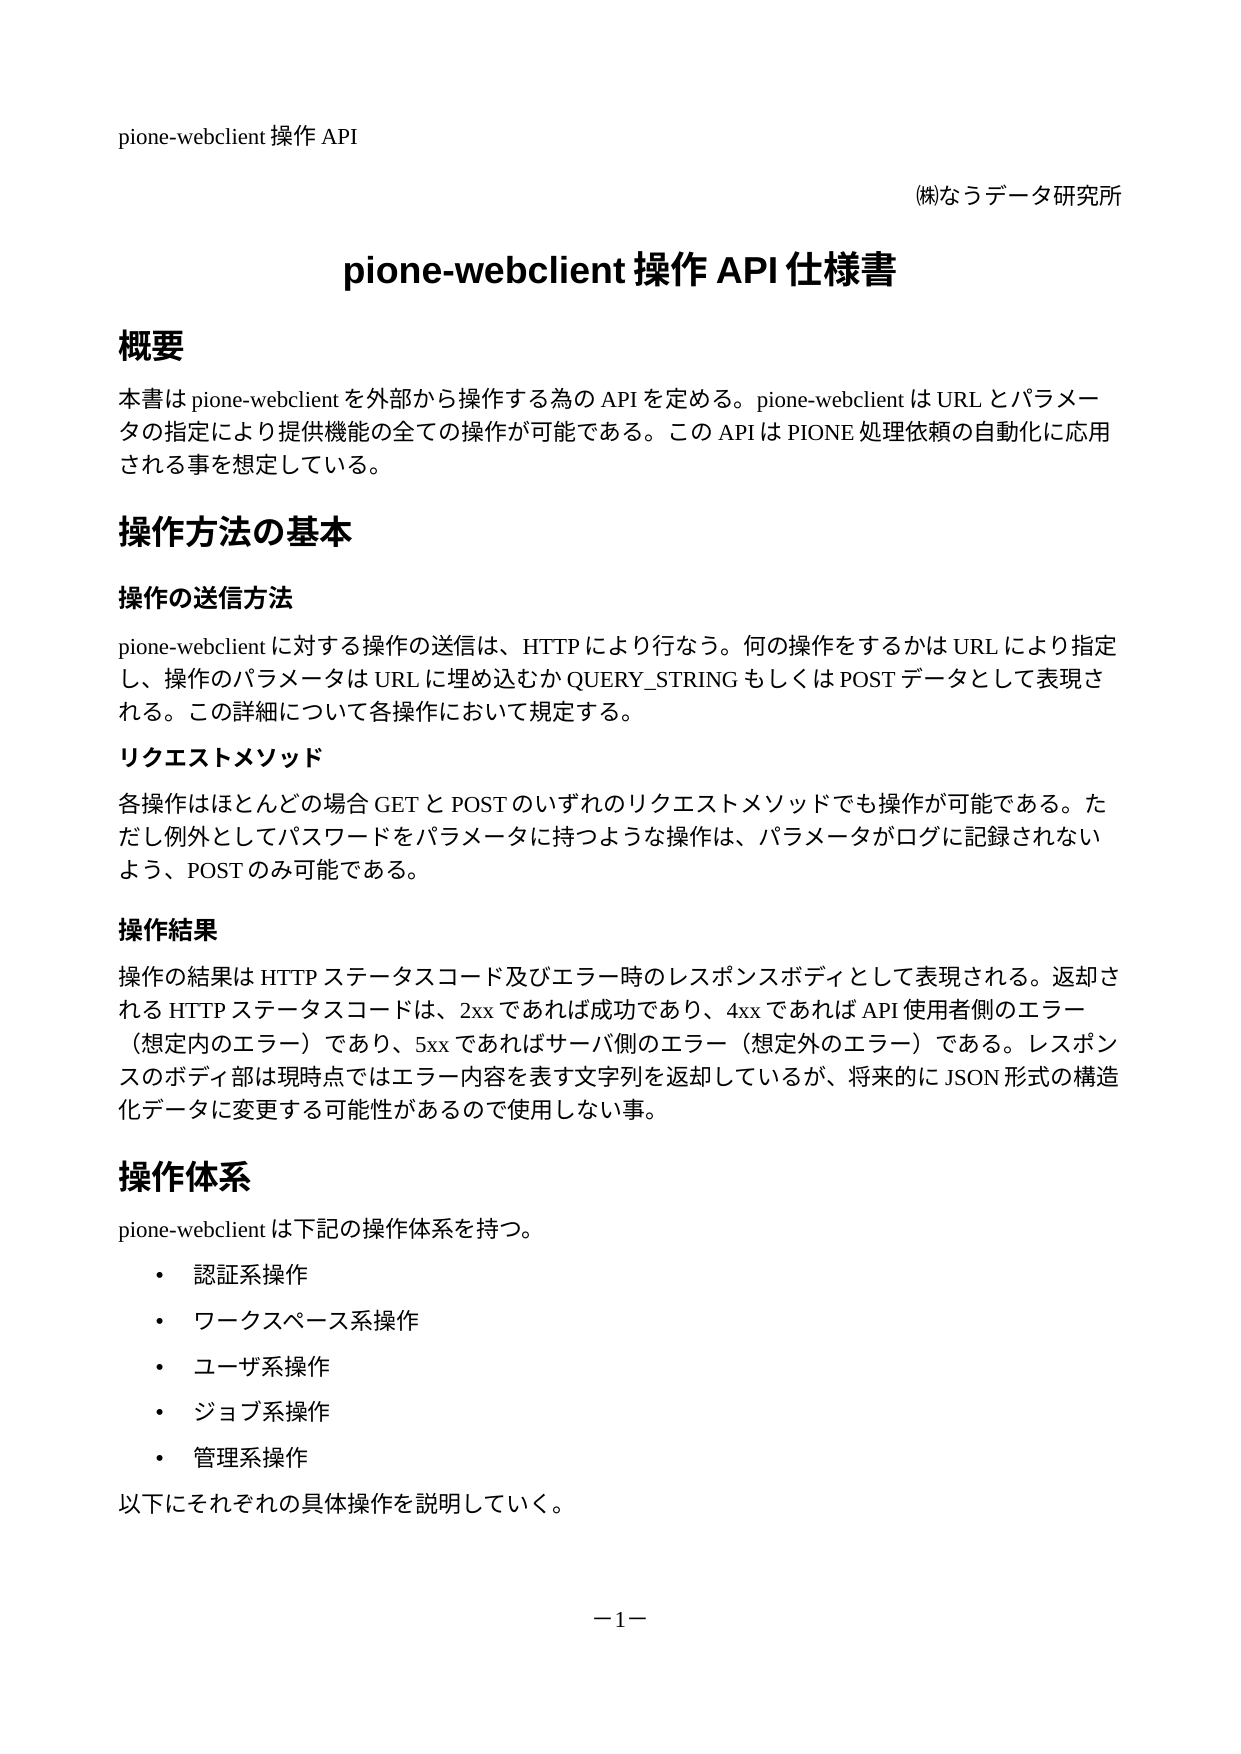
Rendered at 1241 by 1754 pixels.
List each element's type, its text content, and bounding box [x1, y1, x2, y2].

subtitle 操作の送信方法 [118, 579, 1122, 615]
subtitle 概要 [118, 320, 1122, 368]
list ユーザ系操作 [156, 1348, 1122, 1382]
text 以下にそれぞれの具体操作を説明していく。 [118, 1486, 1122, 1519]
text pione-webclientは下記の操作体系を持つ。 [118, 1211, 1122, 1244]
list ジョブ系操作 [156, 1394, 1122, 1427]
title pione-webclient操作API仕様書 [118, 240, 1122, 295]
list 管理系操作 [156, 1440, 1122, 1473]
subtitle リクエストメソッド [118, 740, 1122, 773]
text 操作の結果はHTTPステータスコード及びエラー時のレスポンスボディとして表現される。返却されるHTTPステータスコードは、2xxであれば成功であり、4xxであればAPI使用者側のエラー（想定内のエラー）であり、5xxであればサーバ側のエラー（想定外のエラー）である。レスポンスのボディ部は現時点ではエラー内容を表す文字列を返却しているが、将来的にJSON形式の構造化データに変更する可能性があるので使用しない事。 [118, 959, 1122, 1125]
list ワークスペース系操作 [156, 1303, 1122, 1336]
text pione-webclientに対する操作の送信は、HTTPにより行なう。何の操作をするかはURLにより指定し、操作のパラメータはURLに埋め込むかQUERY_STRINGもしくはPOSTデータとして表現される。この詳細について各操作において規定する。 [118, 628, 1122, 727]
subtitle 操作体系 [118, 1150, 1122, 1199]
subtitle 操作結果 [118, 910, 1122, 946]
text 本書はpione-webclientを外部から操作する為のAPIを定める。pione-webclientはURLとパラメータの指定により提供機能の全ての操作が可能である。このAPIはPIONE処理依頼の自動化に応用される事を想定している。 [118, 381, 1122, 480]
subtitle 操作方法の基本 [118, 505, 1122, 554]
list 認証系操作 [156, 1257, 1122, 1290]
text 各操作はほとんどの場合GETとPOSTのいずれのリクエストメソッドでも操作が可能である。ただし例外としてパスワードをパラメータに持つような操作は、パラメータがログに記録されないよう、POSTのみ可能である。 [118, 786, 1122, 885]
